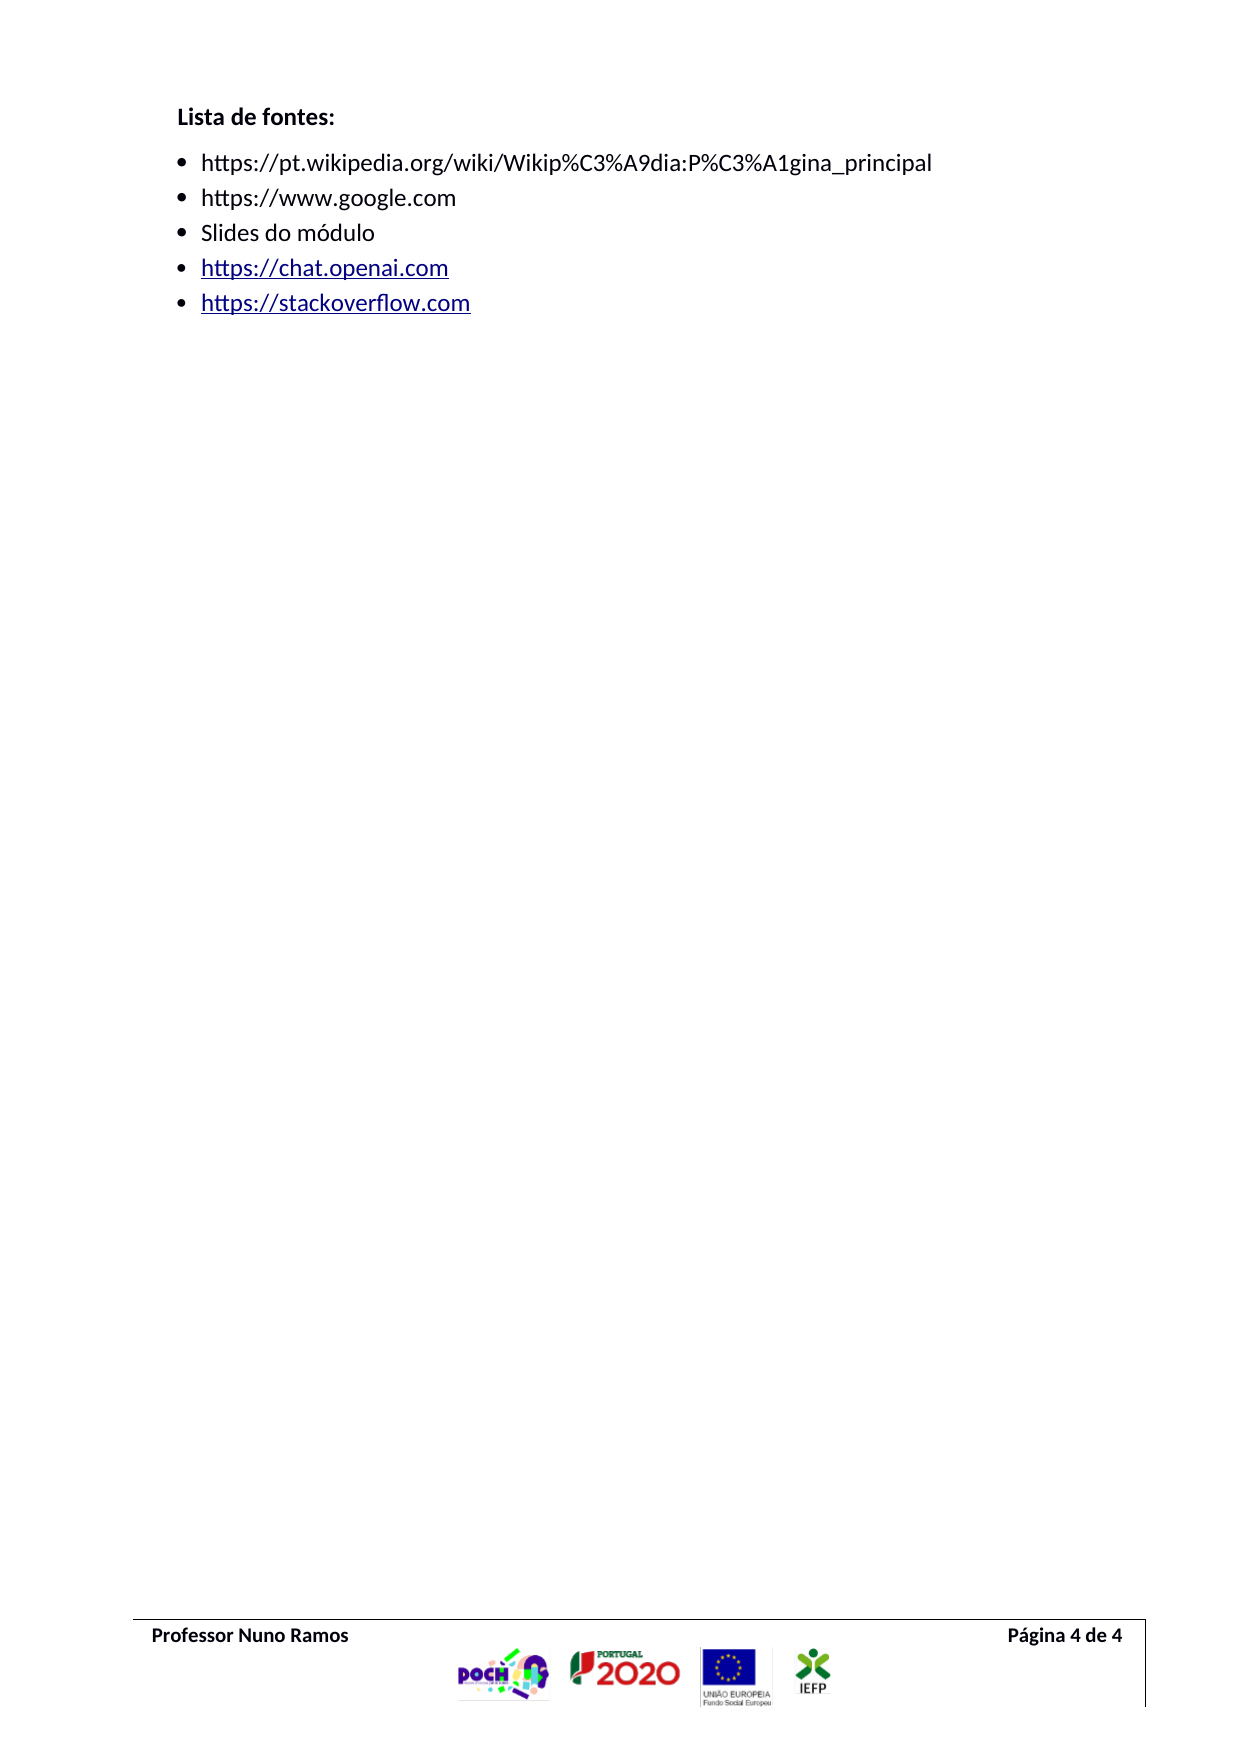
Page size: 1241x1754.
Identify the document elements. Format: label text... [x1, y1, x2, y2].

picture [458, 1647, 831, 1707]
list https://pt.wikipedia.org/wiki/Wikip%C3%A9dia:P%C3%A1gina_principal [177, 147, 1063, 177]
text Lista de fontes: [177, 101, 1107, 132]
list https://chat.openai.com [177, 252, 1063, 282]
list https://www.google.com [177, 182, 1063, 212]
list Slides do módulo [177, 217, 1063, 247]
list https://stackoverflow.com [177, 287, 1063, 317]
